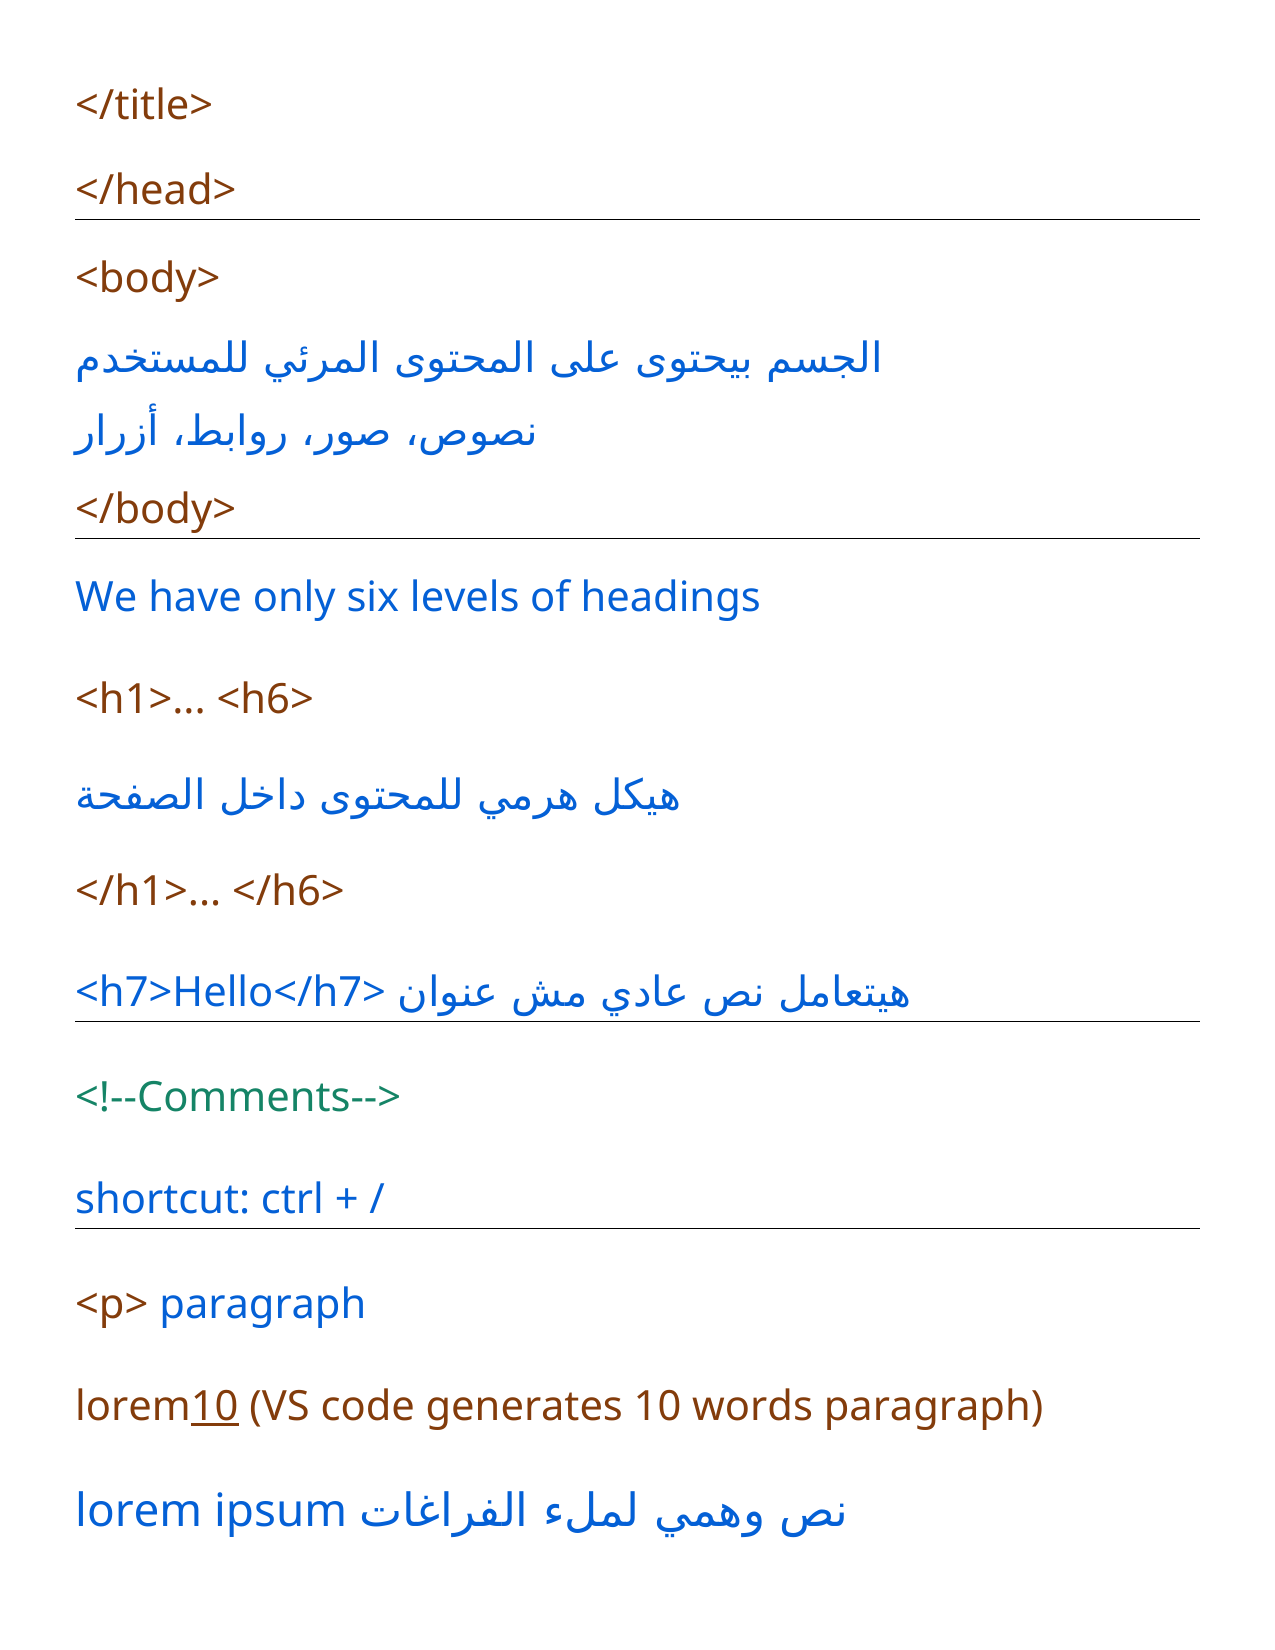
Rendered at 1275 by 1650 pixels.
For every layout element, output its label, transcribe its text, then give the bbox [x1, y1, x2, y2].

text lorem10 (VS code generates 10 words paragraph) [75, 1375, 1200, 1432]
text </h1>... </h6> [75, 860, 1200, 917]
text <!--Comments--> [75, 1067, 1200, 1124]
text نصوص، صور، روابط، أزرار [75, 406, 1200, 455]
text هيكل هرمي للمحتوى داخل الصفحة [75, 771, 1200, 819]
text </head> [75, 160, 1200, 219]
text </title> [75, 75, 1200, 132]
text We have only six levels of headings [75, 567, 1200, 624]
text الجسم بيحتوى على المحتوى المرئي للمستخدم [75, 333, 1200, 382]
text lorem ipsum نص وهمي لملء الفراغات [75, 1477, 1200, 1539]
text <body> [75, 248, 1200, 305]
text <h1>... <h6> [75, 669, 1200, 726]
text </body> [75, 479, 1200, 538]
text shortcut: ctrl + / [75, 1169, 1200, 1228]
text <p> paragraph [75, 1274, 1200, 1330]
text <h7>Hello</h7> هيتعامل نص عادي مش عنوان [75, 962, 1200, 1021]
